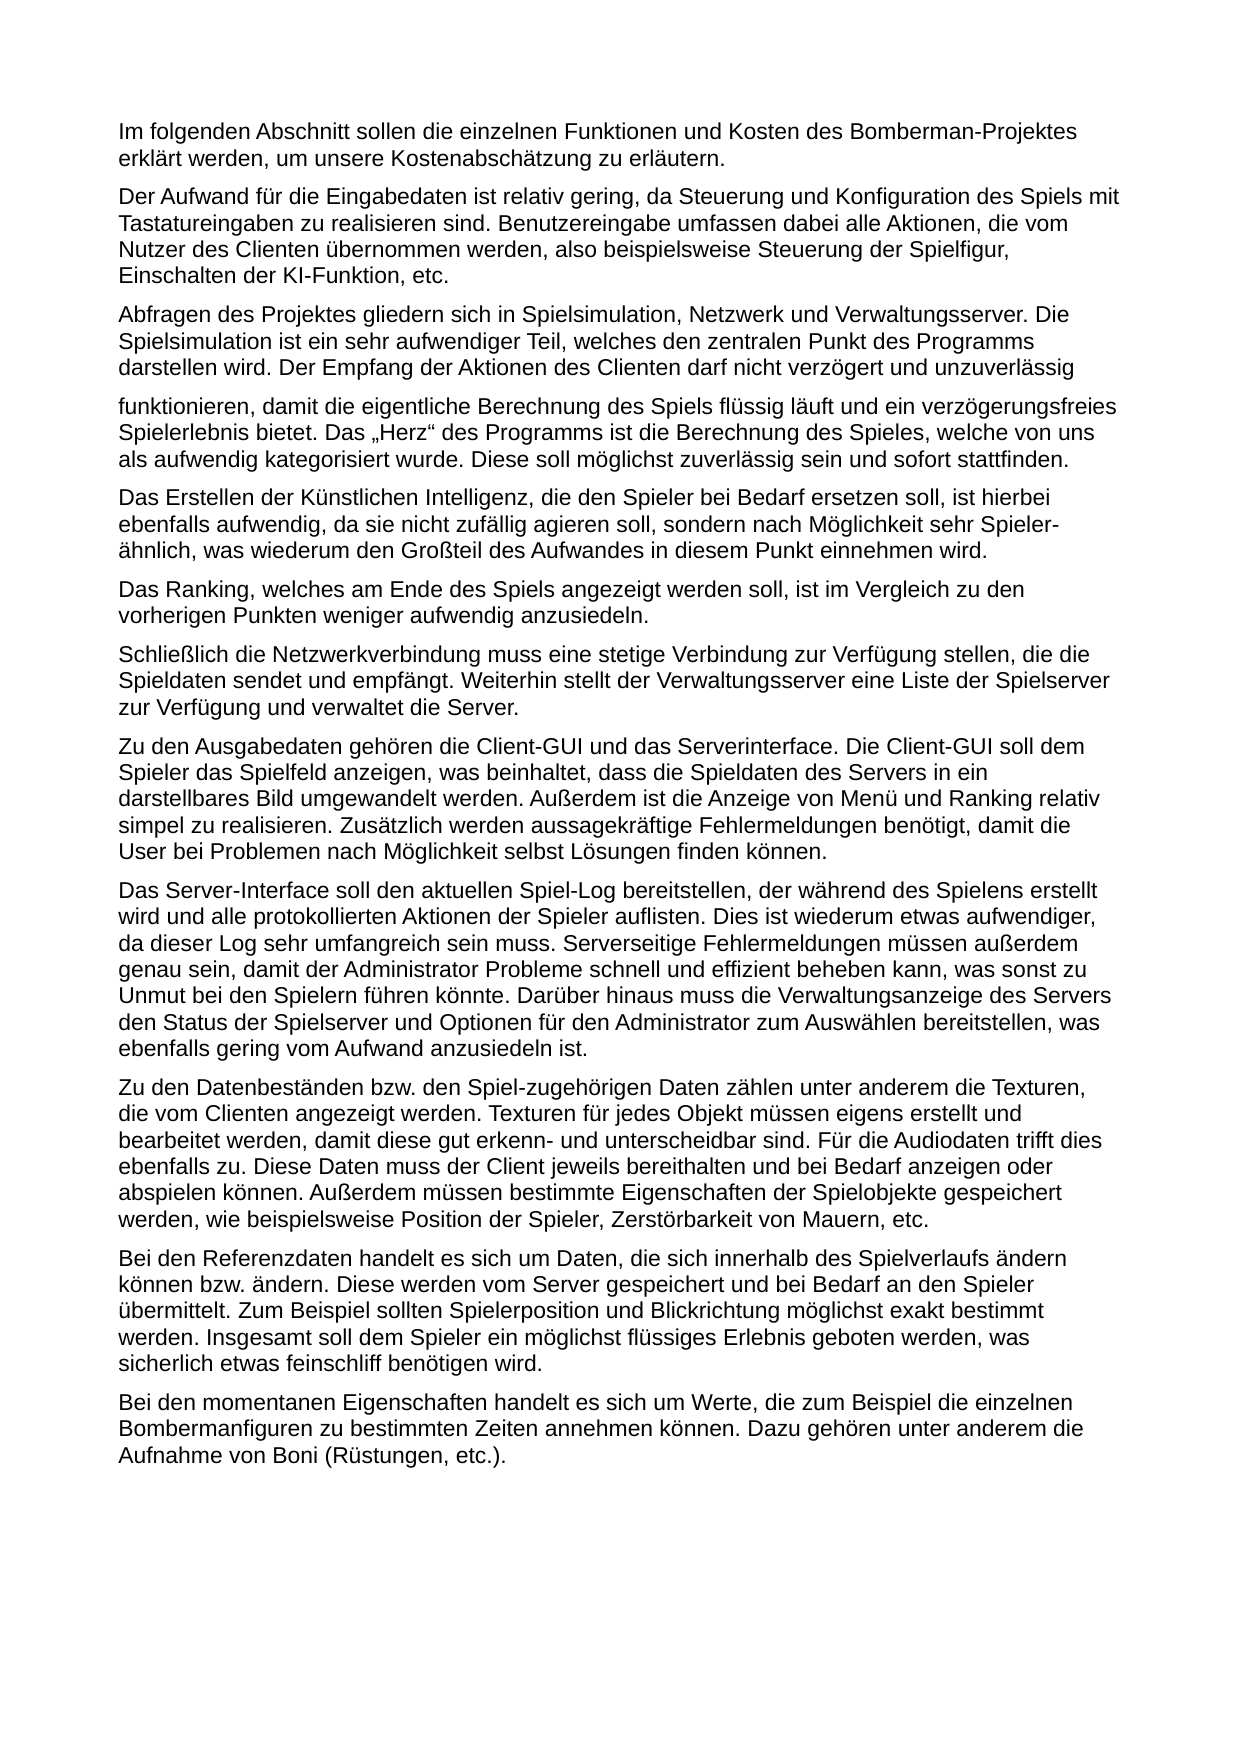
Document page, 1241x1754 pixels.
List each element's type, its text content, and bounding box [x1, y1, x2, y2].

text Zu den Datenbeständen bzw. den Spiel-zugehörigen Daten zählen unter anderem die Texturen, die vom Clienten angezeigt werden. Texturen für jedes Objekt müssen eigens erstellt und bearbeitet werden, damit diese gut erkenn- und unterscheidbar sind. Für die Audiodaten trifft dies ebenfalls zu. Diese Daten muss der Client jeweils bereithalten und bei Bedarf anzeigen oder abspielen können. Außerdem müssen bestimmte Eigenschaften der Spielobjekte gespeichert werden, wie beispielsweise Position der Spieler, Zerstörbarkeit von Mauern, etc. [118, 1074, 1122, 1232]
text Zu den Ausgabedaten gehören die Client-GUI und das Serverinterface. Die Client-GUI soll dem Spieler das Spielfeld anzeigen, was beinhaltet, dass die Spieldaten des Servers in ein darstellbares Bild umgewandelt werden. Außerdem ist die Anzeige von Menü und Ranking relativ simpel zu realisieren. Zusätzlich werden aussagekräftige Fehlermeldungen benötigt, damit die User bei Problemen nach Möglichkeit selbst Lösungen finden können. [118, 733, 1122, 864]
text Schließlich die Netzwerkverbindung muss eine stetige Verbindung zur Verfügung stellen, die die Spieldaten sendet und empfängt. Weiterhin stellt der Verwaltungsserver eine Liste der Spielserver zur Verfügung und verwaltet die Server. [118, 641, 1122, 720]
text Bei den Referenzdaten handelt es sich um Daten, die sich innerhalb des Spielverlaufs ändern können bzw. ändern. Diese werden vom Server gespeichert und bei Bedarf an den Spieler übermittelt. Zum Beispiel sollten Spielerposition und Blickrichtung möglichst exakt bestimmt werden. Insgesamt soll dem Spieler ein möglichst flüssiges Erlebnis geboten werden, was sicherlich etwas feinschliff benötigen wird. [118, 1244, 1122, 1376]
text Abfragen des Projektes gliedern sich in Spielsimulation, Netzwerk und Verwaltungsserver. Die Spielsimulation ist ein sehr aufwendiger Teil, welches den zentralen Punkt des Programms darstellen wird. Der Empfang der Aktionen des Clienten darf nicht verzögert und unzuverlässig [118, 301, 1122, 380]
text Bei den momentanen Eigenschaften handelt es sich um Werte, die zum Beispiel die einzelnen Bombermanfiguren zu bestimmten Zeiten annehmen können. Dazu gehören unter anderem die Aufnahme von Boni (Rüstungen, etc.). [118, 1389, 1122, 1468]
text Das Server-Interface soll den aktuellen Spiel-Log bereitstellen, der während des Spielens erstellt wird und alle protokollierten Aktionen der Spieler auflisten. Dies ist wiederum etwas aufwendiger, da dieser Log sehr umfangreich sein muss. Serverseitige Fehlermeldungen müssen außerdem genau sein, damit der Administrator Probleme schnell und effizient beheben kann, was sonst zu Unmut bei den Spielern führen könnte. Darüber hinaus muss die Verwaltungsanzeige des Servers den Status der Spielserver und Optionen für den Administrator zum Auswählen bereitstellen, was ebenfalls gering vom Aufwand anzusiedeln ist. [118, 877, 1122, 1061]
text Der Aufwand für die Eingabedaten ist relativ gering, da Steuerung und Konfiguration des Spiels mit Tastatureingaben zu realisieren sind. Benutzereingabe umfassen dabei alle Aktionen, die vom Nutzer des Clienten übernommen werden, also beispielsweise Steuerung der Spielfigur, Einschalten der KI-Funktion, etc. [118, 183, 1122, 289]
text funktionieren, damit die eigentliche Berechnung des Spiels flüssig läuft und ein verzögerungsfreies Spielerlebnis bietet. Das „Herz“ des Programms ist die Berechnung des Spieles, welche von uns als aufwendig kategorisiert wurde. Diese soll möglichst zuverlässig sein und sofort stattfinden. [118, 393, 1122, 472]
text Im folgenden Abschnitt sollen die einzelnen Funktionen und Kosten des Bomberman-Projektes erklärt werden, um unsere Kostenabschätzung zu erläutern. [118, 118, 1122, 171]
text Das Ranking, welches am Ende des Spiels angezeigt werden soll, ist im Vergleich zu den vorherigen Punkten weniger aufwendig anzusiedeln. [118, 576, 1122, 629]
text Das Erstellen der Künstlichen Intelligenz, die den Spieler bei Bedarf ersetzen soll, ist hierbei ebenfalls aufwendig, da sie nicht zufällig agieren soll, sondern nach Möglichkeit sehr Spieler- ähnlich, was wiederum den Großteil des Aufwandes in diesem Punkt einnehmen wird. [118, 484, 1122, 563]
